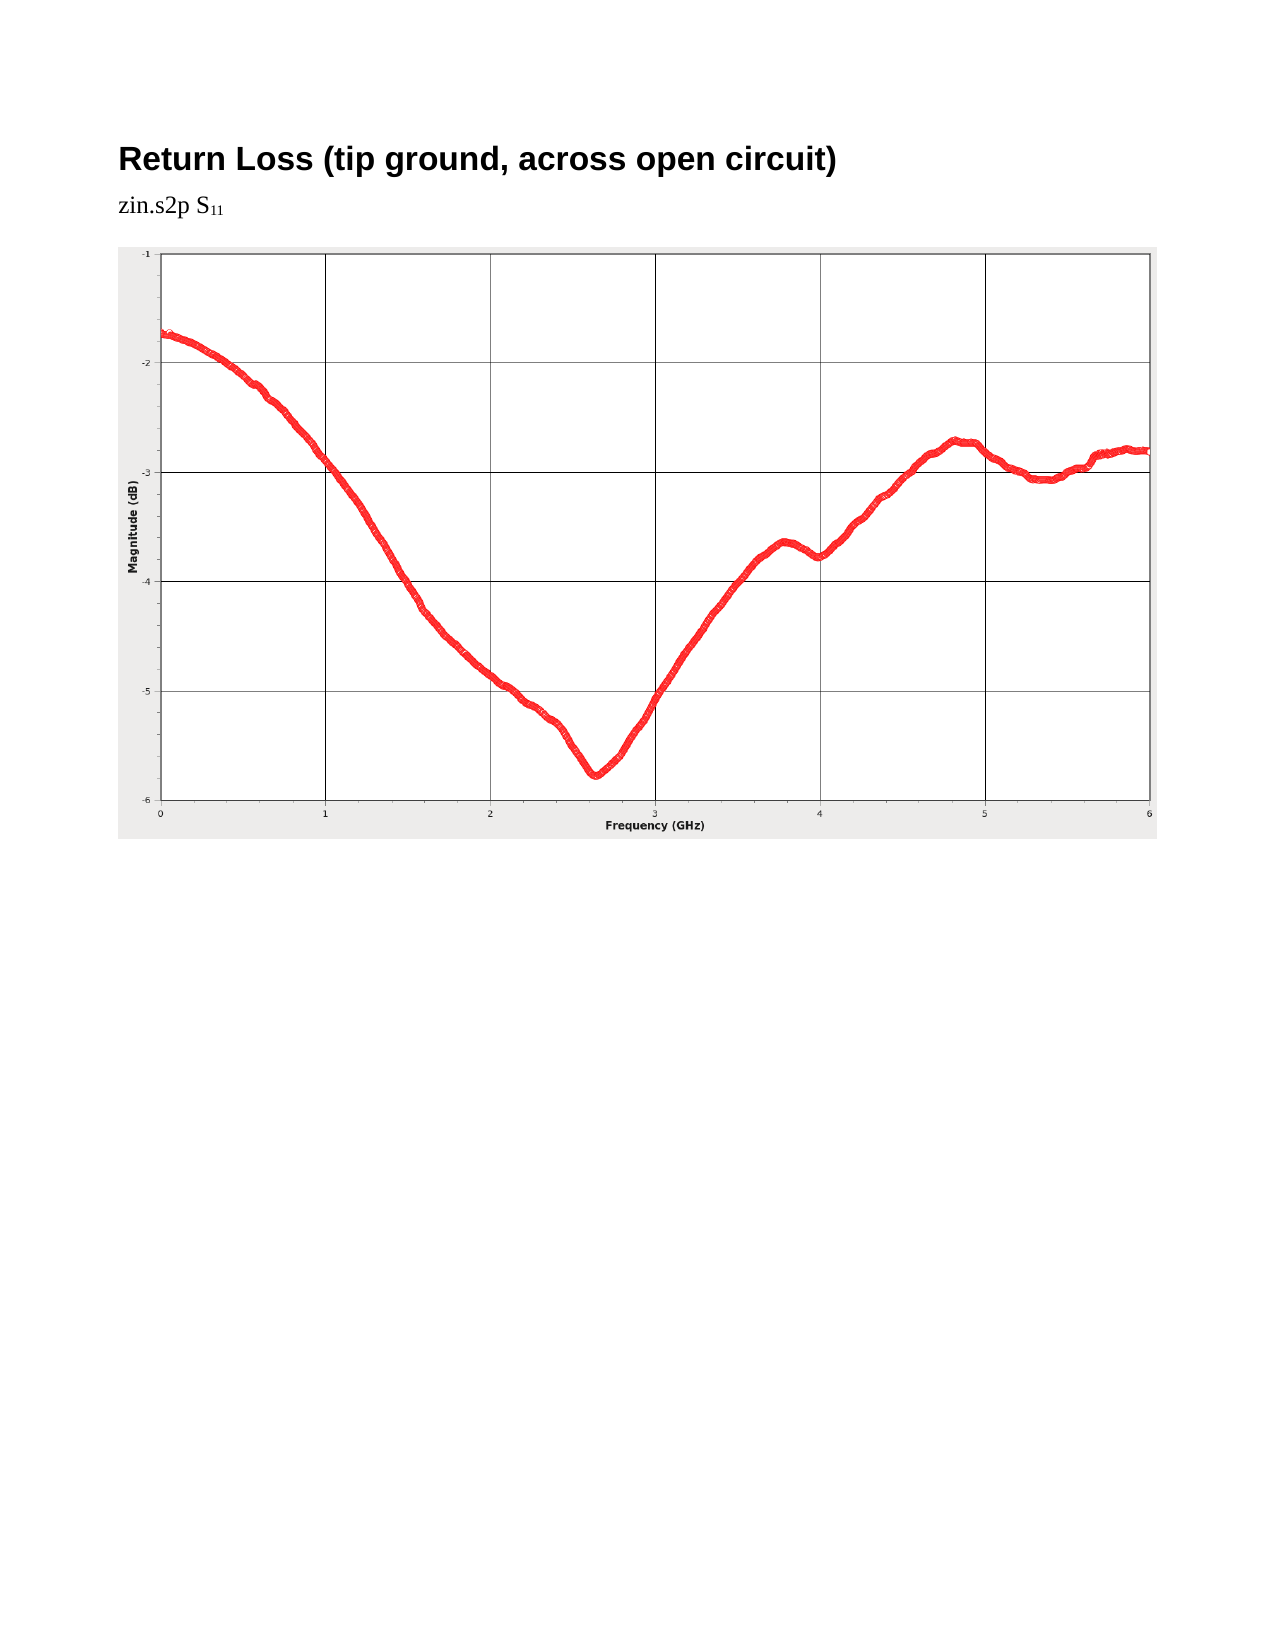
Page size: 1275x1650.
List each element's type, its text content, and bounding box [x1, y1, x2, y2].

subtitle Return Loss (tip ground, across open circuit) [118, 139, 1157, 178]
picture [118, 247, 1157, 839]
text zin.s2p S11 [118, 190, 1157, 219]
